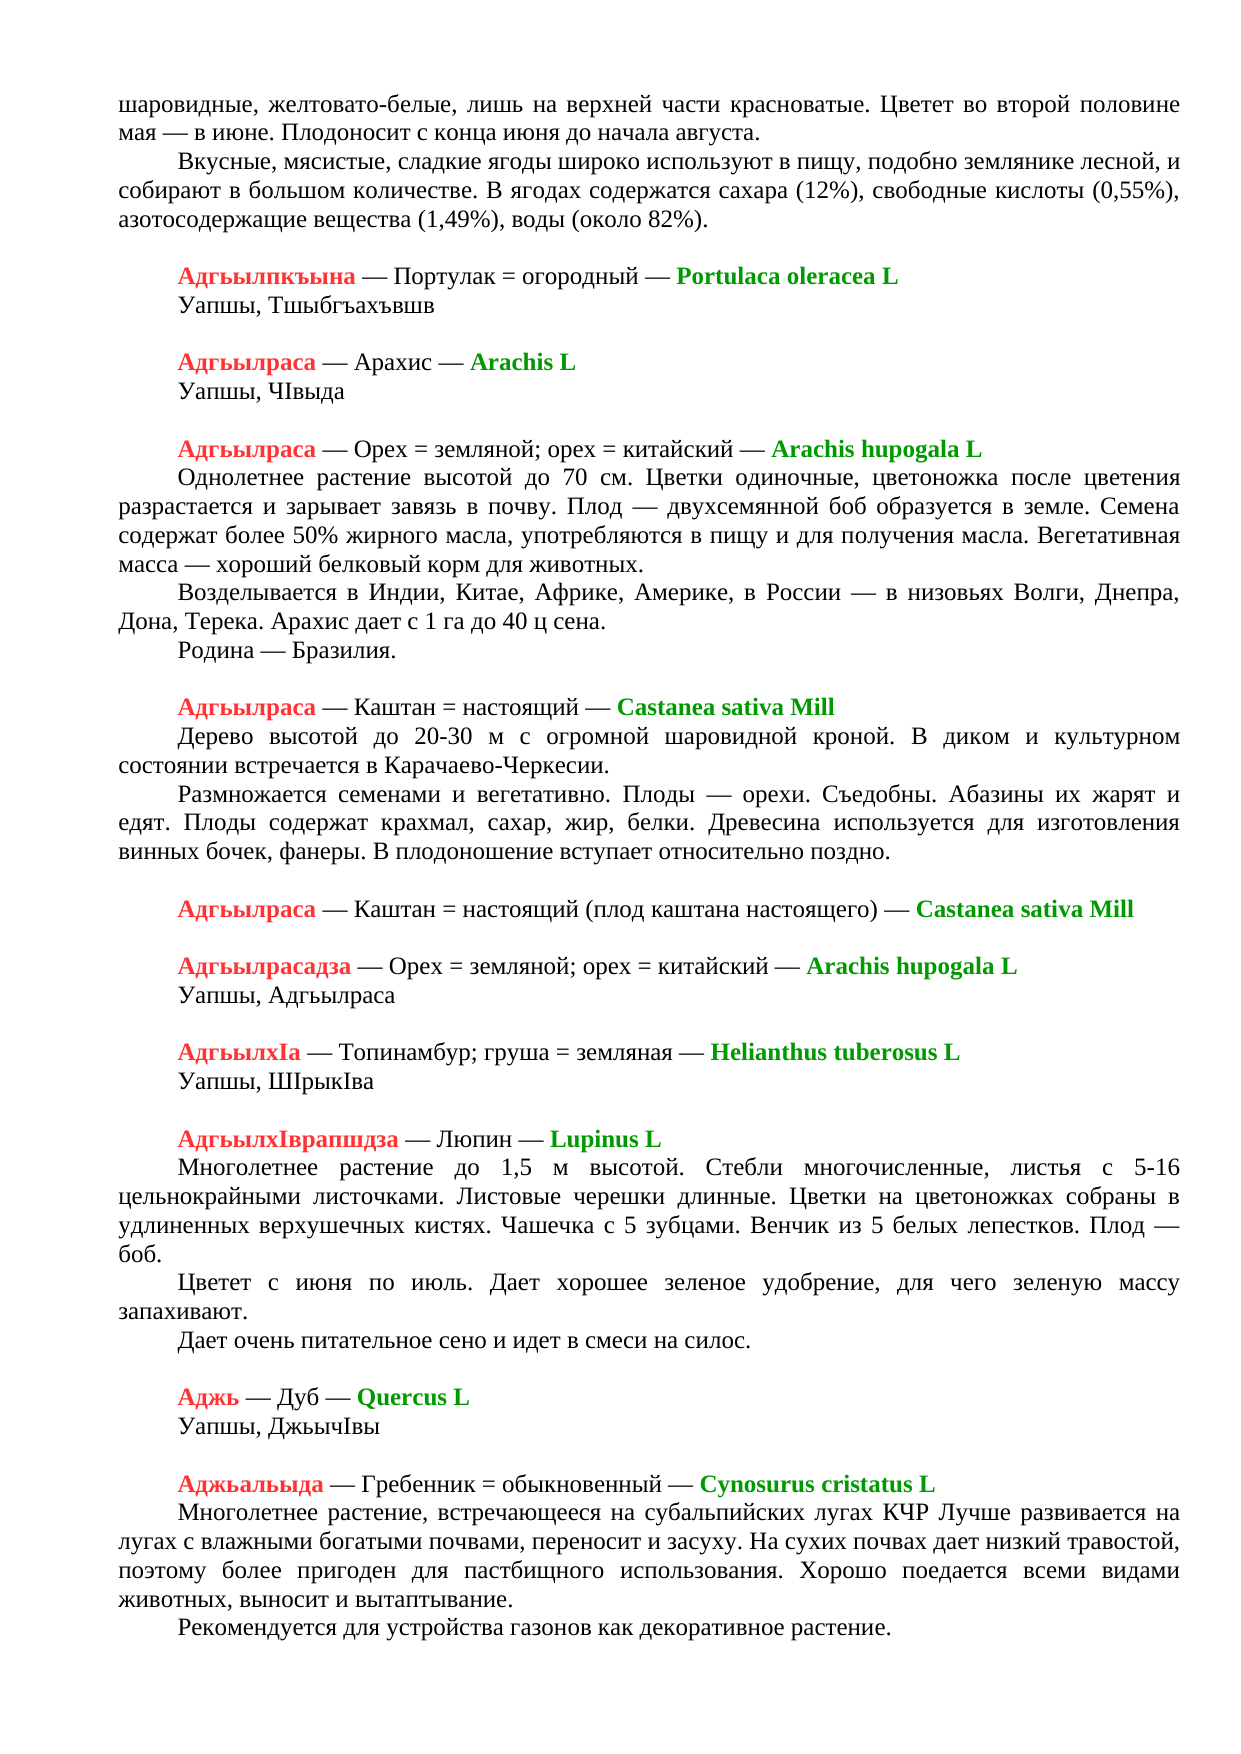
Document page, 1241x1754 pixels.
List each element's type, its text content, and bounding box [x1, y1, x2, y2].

text Уапшы, ШIрыкIва [118, 1066, 1181, 1095]
text Адгьылраса — Каштан = настоящий (плод каштана настоящего) — Castanea sativa Mill [118, 894, 1181, 922]
text Адгьылраса — Орех = земляной; орех = китайский — Arachis hupogala L [118, 434, 1181, 462]
text Адгьылраса — Арахис — Arachis L [118, 347, 1181, 376]
text Уапшы, Адгьылраса [118, 980, 1181, 1009]
text АдгьылхIа — Топинамбур; груша = земляная — Helianthus tuberosus L [118, 1037, 1181, 1066]
text Родина — Бразилия. [118, 635, 1181, 664]
text Уапшы, ЧIвыда [118, 376, 1181, 405]
text Аджьальыда — Гребенник = обыкновенный — Cynosurus cristatus L [118, 1469, 1181, 1497]
text Адгьылраса — Каштан = настоящий — Castanea sativa Mill [118, 692, 1181, 721]
text Многолетнее растение до 1,5 м высотой. Стебли многочисленные, листья с 5-16 цельнокрайными листочками. Листовые черешки длинные. Цветки на цветоножках собраны в удлиненных верхушечных кистях. Чашечка с 5 зубцами. Венчик из 5 белых лепестков. Плод — боб. [118, 1152, 1181, 1267]
text Многолетнее растение, встречающееся на субальпийских лугах КЧР Лучше развивается на лугах с влажными богатыми почвами, переносит и засуху. На сухих почвах дает низкий травостой, поэтому более пригоден для пастбищного использования. Хорошо поедается всеми видами животных, выносит и вытаптывание. [118, 1497, 1181, 1612]
text Однолетнее растение высотой до 70 см. Цветки одиночные, цветоножка после цветения разрастается и зарывает завязь в почву. Плод — двухсемянной боб образуется в земле. Семена содержат более 50% жирного масла, употребляются в пищу и для получения масла. Вегетативная масса — хороший белковый корм для животных. [118, 462, 1181, 577]
text Аджь — Дуб — Quercus L [118, 1382, 1181, 1411]
text Вкусные, мясистые, сладкие ягоды широко используют в пищу, подобно землянике лесной, и собирают в большом количестве. В ягодах содержатся сахара (12%), свободные кислоты (0,55%), азотосодержащие вещества (1,49%), воды (около 82%). [118, 146, 1181, 232]
text Цветет с июня по июль. Дает хорошее зеленое удобрение, для чего зеленую массу запахивают. [118, 1267, 1181, 1325]
text Рекомендуется для устройства газонов как декоративное растение. [118, 1612, 1181, 1641]
text Уапшы, Тшыбгъахъвшв [118, 290, 1181, 319]
text Дерево высотой до 20-30 м с огромной шаровидной кроной. В диком и культурном состоянии встречается в Карачаево-Черкесии. [118, 721, 1181, 779]
text Адгьылпкъына — Портулак = огородный — Portulaca oleracea L [118, 261, 1181, 290]
text АдгьылхIврапшдза — Люпин — Lupinus L [118, 1124, 1181, 1152]
text Уапшы, ДжьычIвы [118, 1411, 1181, 1440]
text Возделывается в Индии, Китае, Африке, Америке, в России — в низовьях Волги, Днепра, Дона, Терека. Арахис дает с 1 га до 40 ц сена. [118, 577, 1181, 635]
text Размножается семенами и вегетативно. Плоды — орехи. Съедобны. Абазины их жарят и едят. Плоды содержат крахмал, сахар, жир, белки. Древесина используется для изготовления винных бочек, фанеры. В плодоношение вступает относительно поздно. [118, 779, 1181, 865]
text Адгьылрасадза — Орех = земляной; орех = китайский — Arachis hupogala L [118, 951, 1181, 980]
text Дает очень питательное сено и идет в смеси на силос. [118, 1325, 1181, 1354]
text шаровидные, желтовато-белые, лишь на верхней части красноватые. Цветет во второй половине мая — в июне. Плодоносит с конца июня до начала августа. [118, 89, 1181, 146]
